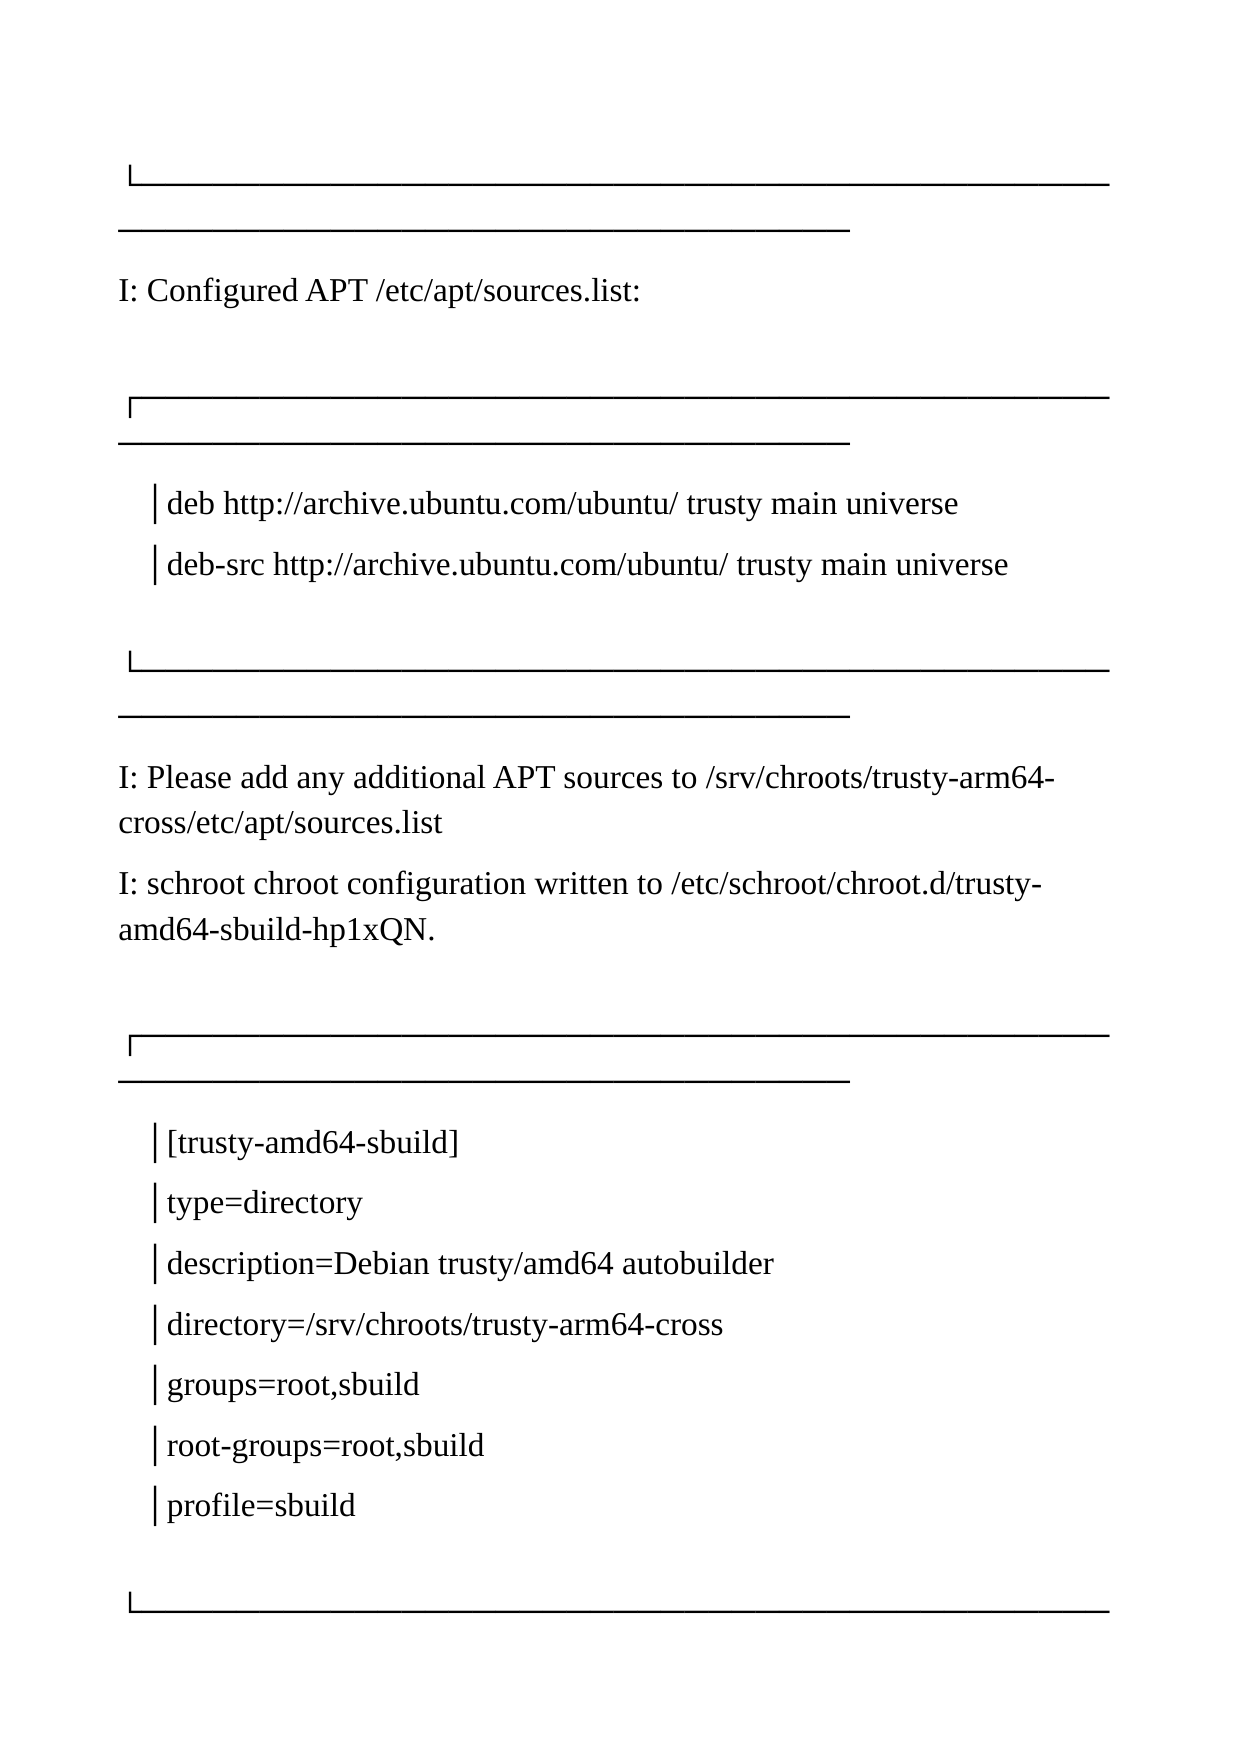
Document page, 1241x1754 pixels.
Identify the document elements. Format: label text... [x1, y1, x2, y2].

text │groups=root,sbuild [118, 1364, 1122, 1403]
text │description=Debian trusty/amd64 autobuilder [118, 1243, 1122, 1282]
text │profile=sbuild [118, 1485, 1122, 1524]
text I: Configured APT /etc/apt/sources.list: [118, 271, 1122, 309]
text └───────────────────────────────────────── [118, 1546, 1122, 1630]
text I: schroot chroot configuration written to /etc/schroot/chroot.d/trusty-amd64-sbuild-hp1xQN. [118, 863, 1122, 948]
text │type=directory [118, 1183, 154, 1221]
text └──────────────────────────────────────────────────────────────────────── [118, 118, 1122, 248]
text │deb-src http://archive.ubuntu.com/ubuntu/ trusty main universe [118, 544, 1122, 582]
text │deb http://archive.ubuntu.com/ubuntu/ trusty main universe [118, 483, 1122, 522]
text ┌──────────────────────────────────────────────────────────────────────── [118, 331, 1122, 461]
text │root-groups=root,sbuild [118, 1425, 1122, 1463]
text │type=directory [156, 1183, 1122, 1221]
text ┌──────────────────────────────────────────────────────────────────────── [118, 970, 1122, 1100]
text │directory=/srv/chroots/trusty-arm64-cross [118, 1304, 1122, 1342]
text │[trusty-amd64-sbuild] [118, 1122, 1122, 1161]
text I: Please add any additional APT sources to /srv/chroots/trusty-arm64-cross/etc/apt/sources.list [118, 757, 1122, 841]
text └──────────────────────────────────────────────────────────────────────── [118, 604, 1122, 735]
